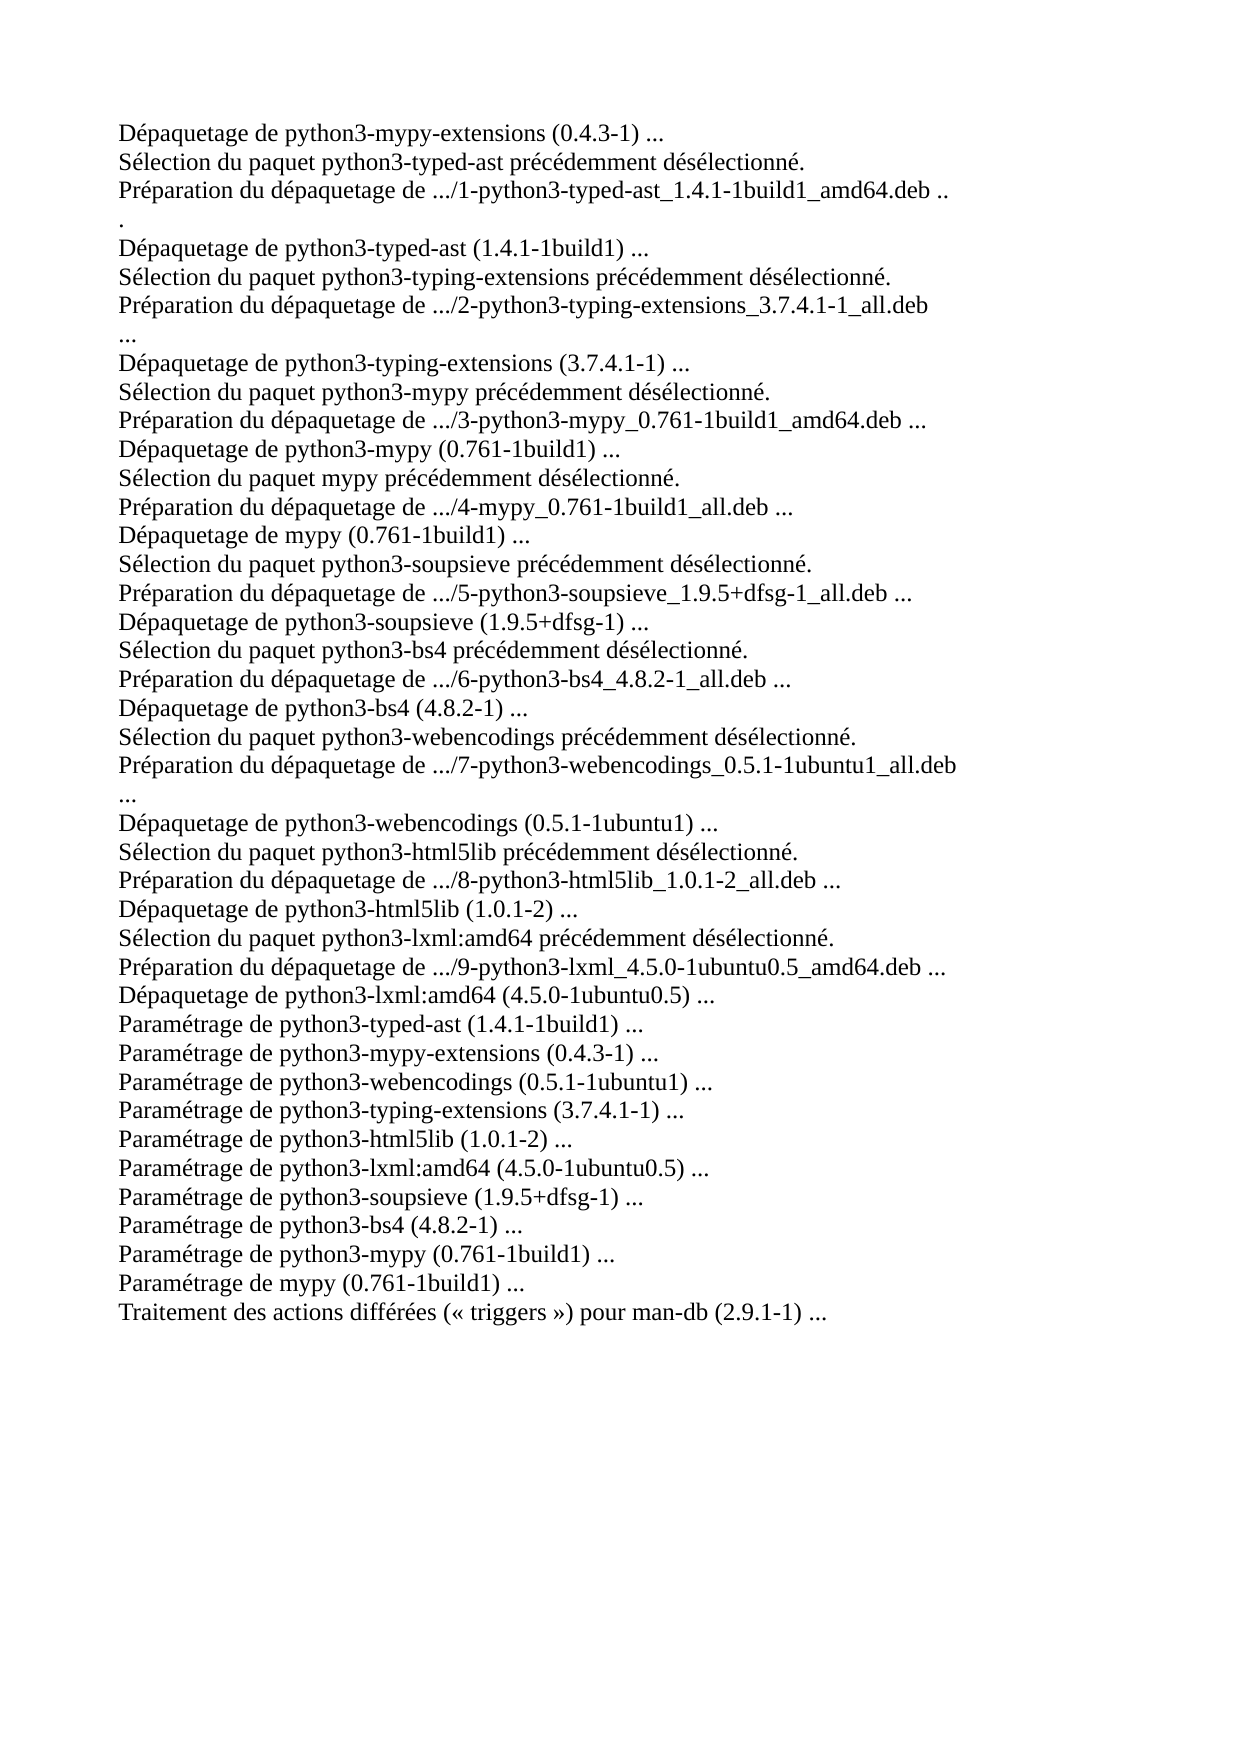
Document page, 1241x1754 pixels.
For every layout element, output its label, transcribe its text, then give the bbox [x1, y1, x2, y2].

text Dépaquetage de python3-typing-extensions (3.7.4.1-1) ... [118, 348, 1122, 377]
text Paramétrage de python3-lxml:amd64 (4.5.0-1ubuntu0.5) ... [118, 1153, 1122, 1182]
text Paramétrage de mypy (0.761-1build1) ... [118, 1268, 1122, 1297]
text Paramétrage de python3-typing-extensions (3.7.4.1-1) ... [118, 1096, 1122, 1124]
text Dépaquetage de python3-webencodings (0.5.1-1ubuntu1) ... [118, 808, 1122, 837]
text Préparation du dépaquetage de .../2-python3-typing-extensions_3.7.4.1-1_all.deb [118, 291, 1122, 319]
text Sélection du paquet python3-bs4 précédemment désélectionné. [118, 636, 1122, 664]
text Préparation du dépaquetage de .../3-python3-mypy_0.761-1build1_amd64.deb ... [118, 406, 1122, 434]
text Dépaquetage de python3-bs4 (4.8.2-1) ... [118, 693, 1122, 722]
text Paramétrage de python3-bs4 (4.8.2-1) ... [118, 1211, 1122, 1239]
text Dépaquetage de python3-soupsieve (1.9.5+dfsg-1) ... [118, 607, 1122, 636]
text Préparation du dépaquetage de .../7-python3-webencodings_0.5.1-1ubuntu1_all.deb [118, 751, 1122, 779]
text Sélection du paquet python3-typed-ast précédemment désélectionné. [118, 147, 1122, 176]
text Paramétrage de python3-webencodings (0.5.1-1ubuntu1) ... [118, 1067, 1122, 1096]
text Préparation du dépaquetage de .../5-python3-soupsieve_1.9.5+dfsg-1_all.deb ... [118, 578, 1122, 607]
text . [118, 204, 1122, 233]
text Sélection du paquet mypy précédemment désélectionné. [118, 463, 1122, 492]
text Préparation du dépaquetage de .../6-python3-bs4_4.8.2-1_all.deb ... [118, 664, 1122, 693]
text Dépaquetage de python3-mypy (0.761-1build1) ... [118, 434, 1122, 463]
text Sélection du paquet python3-webencodings précédemment désélectionné. [118, 722, 1122, 751]
text Paramétrage de python3-html5lib (1.0.1-2) ... [118, 1124, 1122, 1153]
text Dépaquetage de mypy (0.761-1build1) ... [118, 521, 1122, 549]
text Préparation du dépaquetage de .../4-mypy_0.761-1build1_all.deb ... [118, 492, 1122, 521]
text Sélection du paquet python3-html5lib précédemment désélectionné. [118, 837, 1122, 866]
text ... [118, 319, 1122, 348]
text Dépaquetage de python3-typed-ast (1.4.1-1build1) ... [118, 233, 1122, 262]
text Dépaquetage de python3-mypy-extensions (0.4.3-1) ... [118, 118, 1122, 147]
text Sélection du paquet python3-lxml:amd64 précédemment désélectionné. [118, 923, 1122, 952]
text Paramétrage de python3-typed-ast (1.4.1-1build1) ... [118, 1009, 1122, 1038]
text Préparation du dépaquetage de .../1-python3-typed-ast_1.4.1-1build1_amd64.deb .. [118, 176, 1122, 204]
text Dépaquetage de python3-lxml:amd64 (4.5.0-1ubuntu0.5) ... [118, 981, 1122, 1009]
text Sélection du paquet python3-soupsieve précédemment désélectionné. [118, 549, 1122, 578]
text Traitement des actions différées (« triggers ») pour man-db (2.9.1-1) ... [118, 1297, 1122, 1326]
text Préparation du dépaquetage de .../9-python3-lxml_4.5.0-1ubuntu0.5_amd64.deb ... [118, 952, 1122, 981]
text Paramétrage de python3-soupsieve (1.9.5+dfsg-1) ... [118, 1182, 1122, 1211]
text Sélection du paquet python3-typing-extensions précédemment désélectionné. [118, 262, 1122, 291]
text ... [118, 779, 1122, 808]
text Préparation du dépaquetage de .../8-python3-html5lib_1.0.1-2_all.deb ... [118, 866, 1122, 894]
text Paramétrage de python3-mypy (0.761-1build1) ... [118, 1239, 1122, 1268]
text Sélection du paquet python3-mypy précédemment désélectionné. [118, 377, 1122, 406]
text Dépaquetage de python3-html5lib (1.0.1-2) ... [118, 894, 1122, 923]
text Paramétrage de python3-mypy-extensions (0.4.3-1) ... [118, 1038, 1122, 1067]
